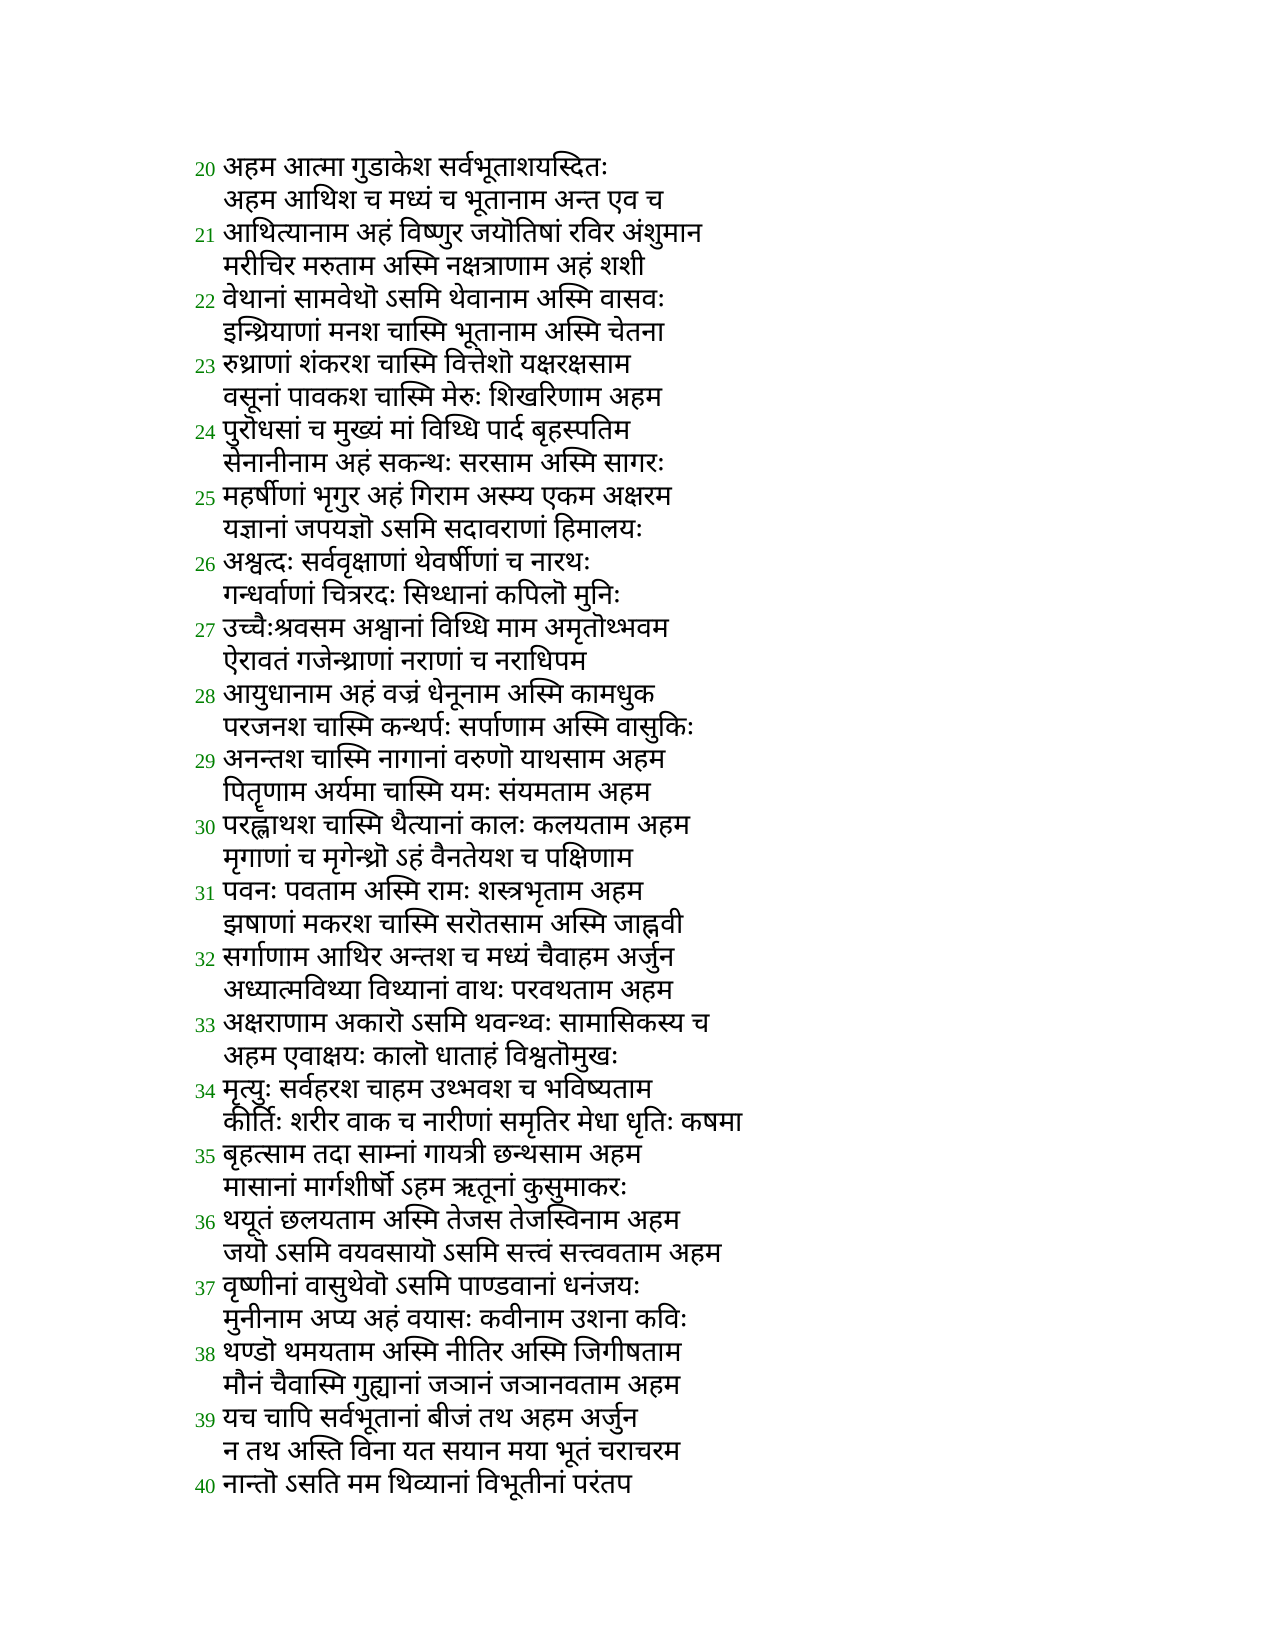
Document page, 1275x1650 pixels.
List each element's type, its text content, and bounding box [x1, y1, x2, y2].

text 20 अहम आत्मा गुडाकेश सर्वभूताशयस्दितः अहम आथिश च मध्यं च भूतानाम अन्त एव च 21 आथित्यानाम अहं विष्णुर जयॊतिषां रविर अंशुमान मरीचिर मरुताम अस्मि नक्षत्राणाम अहं शशी 22 वेथानां सामवेथॊ ऽसमि थेवानाम अस्मि वासवः इन्थ्रियाणां मनश चास्मि भूतानाम अस्मि चेतना 23 रुथ्राणां शंकरश चास्मि वित्तेशॊ यक्षरक्षसाम वसूनां पावकश चास्मि मेरुः शिखरिणाम अहम 24 पुरॊधसां च मुख्यं मां विथ्धि पार्द बृहस्पतिम सेनानीनाम अहं सकन्थः सरसाम अस्मि सागरः 25 महर्षीणां भृगुर अहं गिराम अस्म्य एकम अक्षरम यज्ञानां जपयज्ञॊ ऽसमि सदावराणां हिमालयः 26 अश्वत्दः सर्ववृक्षाणां थेवर्षीणां च नारथः गन्धर्वाणां चित्ररदः सिथ्धानां कपिलॊ मुनिः 27 उच्चैःश्रवसम अश्वानां विथ्धि माम अमृतॊथ्भवम ऐरावतं गजेन्थ्राणां नराणां च नराधिपम 28 आयुधानाम अहं वज्रं धेनूनाम अस्मि कामधुक परजनश चास्मि कन्थर्पः सर्पाणाम अस्मि वासुकिः 29 अनन्तश चास्मि नागानां वरुणॊ याथसाम अहम पितॄणाम अर्यमा चास्मि यमः संयमताम अहम 30 परह्लाथश चास्मि थैत्यानां कालः कलयताम अहम मृगाणां च मृगेन्थ्रॊ ऽहं वैनतेयश च पक्षिणाम 31 पवनः पवताम अस्मि रामः शस्त्रभृताम अहम झषाणां मकरश चास्मि सरॊतसाम अस्मि जाह्नवी 32 सर्गाणाम आथिर अन्तश च मध्यं चैवाहम अर्जुन अध्यात्मविथ्या विथ्यानां वाथः परवथताम अहम 33 अक्षराणाम अकारॊ ऽसमि थवन्थ्वः सामासिकस्य च अहम एवाक्षयः कालॊ धाताहं विश्वतॊमुखः 34 मृत्युः सर्वहरश चाहम उथ्भवश च भविष्यताम कीर्तिः शरीर वाक च नारीणां समृतिर मेधा धृतिः कषमा 35 बृहत्साम तदा साम्नां गायत्री छन्थसाम अहम मासानां मार्गशीर्षॊ ऽहम ऋतूनां कुसुमाकरः 36 थयूतं छलयताम अस्मि तेजस तेजस्विनाम अहम जयॊ ऽसमि वयवसायॊ ऽसमि सत्त्वं सत्त्ववताम अहम 37 वृष्णीनां वासुथेवॊ ऽसमि पाण्डवानां धनंजयः मुनीनाम अप्य अहं वयासः कवीनाम उशना कविः 38 थण्डॊ थमयताम अस्मि नीतिर अस्मि जिगीषताम मौनं चैवास्मि गुह्यानां जञानं जञानवताम अहम 39 यच चापि सर्वभूतानां बीजं तथ अहम अर्जुन न तथ अस्ति विना यत सयान मया भूतं चराचरम 40 नान्तॊ ऽसति मम थिव्यानां विभूतीनां परंतप [187, 150, 1087, 1499]
